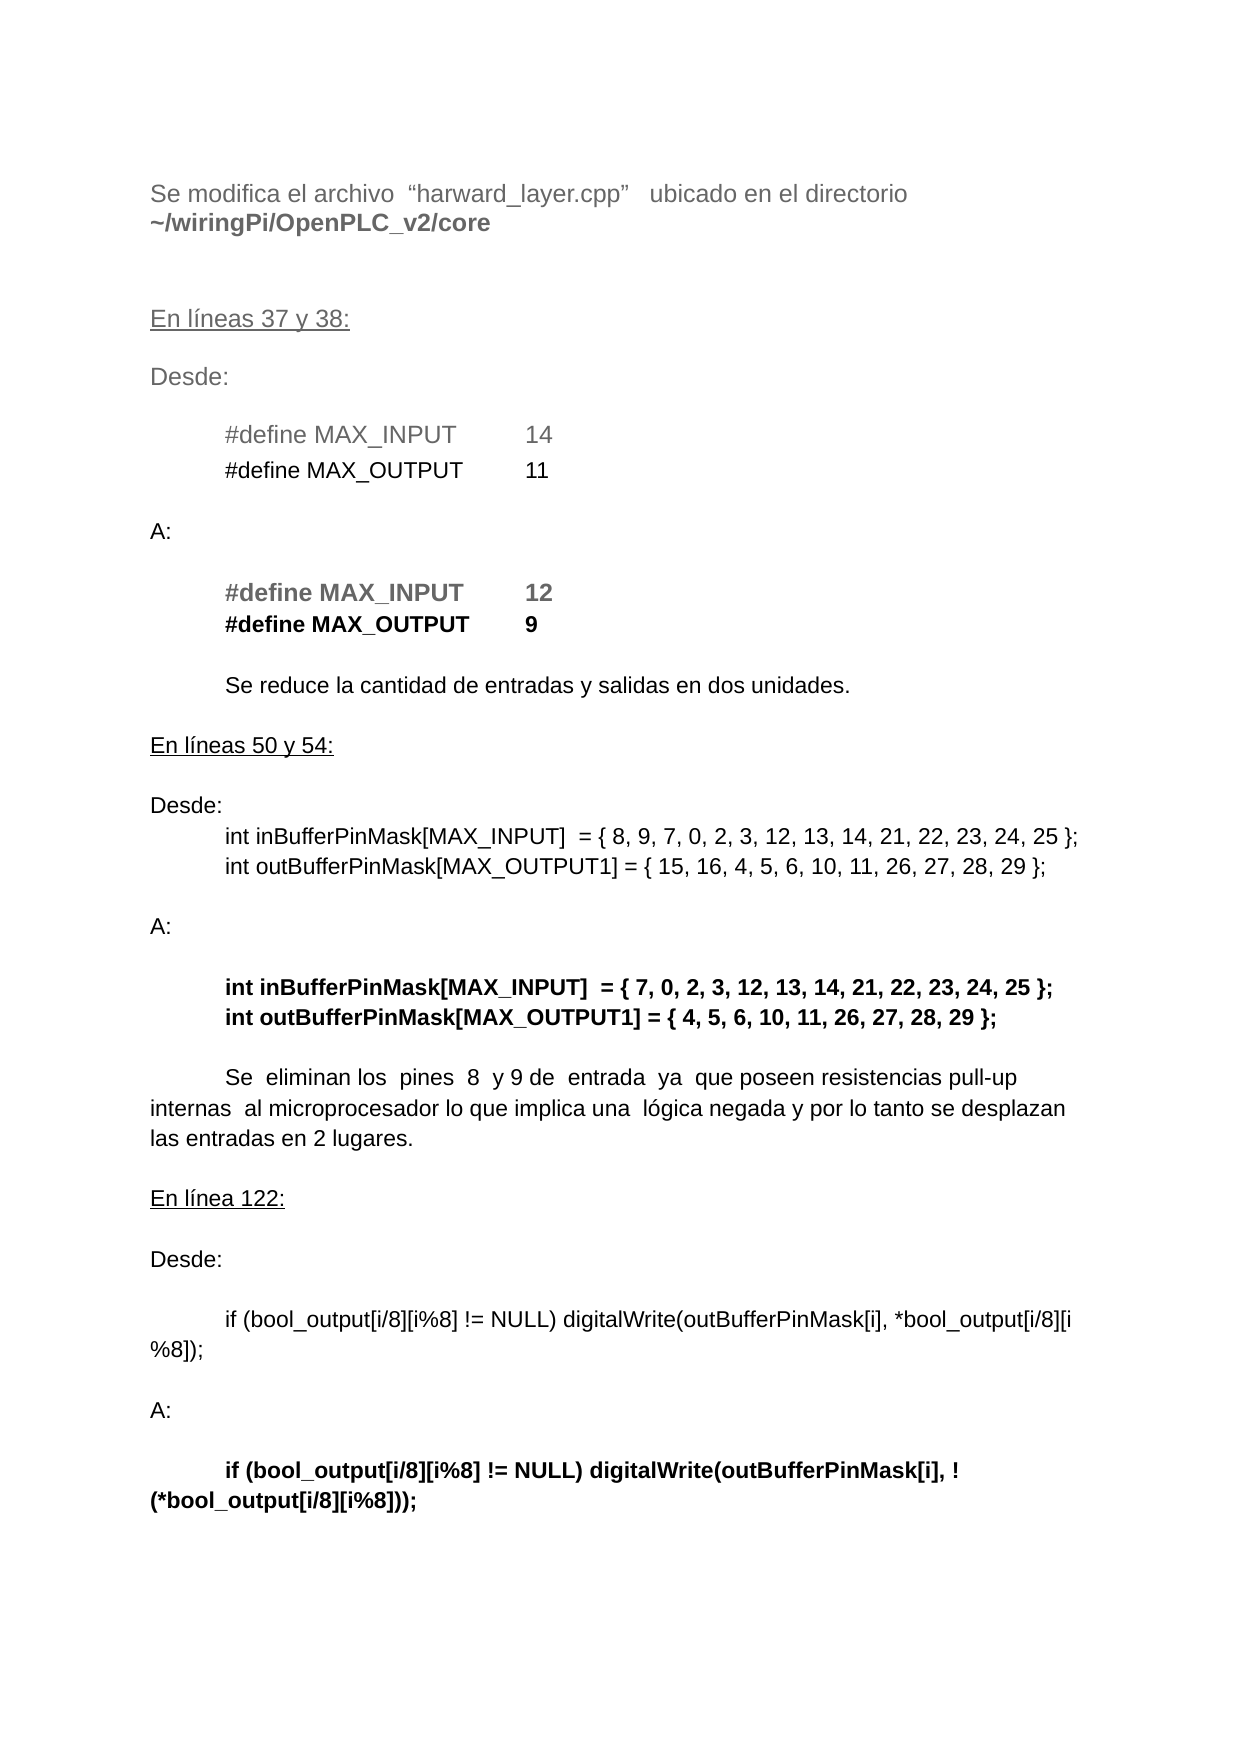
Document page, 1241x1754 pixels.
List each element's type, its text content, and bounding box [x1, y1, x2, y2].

subtitle #define MAX_INPUT 14 [150, 420, 1090, 449]
text int outBufferPinMask[MAX_OUTPUT1] = { 4, 5, 6, 10, 11, 26, 27, 28, 29 }; [150, 1004, 1090, 1030]
text #define MAX_INPUT 12 [150, 578, 1090, 607]
text int inBufferPinMask[MAX_INPUT] = { 7, 0, 2, 3, 12, 13, 14, 21, 22, 23, 24, 25 }; [150, 974, 1090, 1000]
text En líneas 50 y 54: [150, 732, 1090, 758]
subtitle Desde: [150, 362, 1090, 391]
text int inBufferPinMask[MAX_INPUT] = { 8, 9, 7, 0, 2, 3, 12, 13, 14, 21, 22, 23, 24, 25 }; [150, 823, 1090, 849]
subtitle Se modifica el archivo “harward_layer.cpp” ubicado en el directorio ~/wiringPi/OpenPLC_v2/core [150, 179, 1090, 237]
text if (bool_output[i/8][i%8] != NULL) digitalWrite(outBufferPinMask[i], *bool_output[i/8][i%8]); [150, 1306, 1090, 1362]
text int outBufferPinMask[MAX_OUTPUT1] = { 15, 16, 4, 5, 6, 10, 11, 26, 27, 28, 29 }; [150, 853, 1090, 879]
text Desde: [150, 792, 1090, 819]
text #define MAX_OUTPUT 11 [150, 457, 1090, 484]
text En línea 122: [150, 1185, 1090, 1211]
subtitle En líneas 37 y 38: [150, 304, 1090, 333]
text A: [150, 518, 1090, 544]
text Desde: [150, 1246, 1090, 1272]
text A: [150, 1397, 1090, 1423]
text Se eliminan los pines 8 y 9 de entrada ya que poseen resistencias pull-up internas al microprocesador lo que implica una lógica negada y por lo tanto se desplazan las entradas en 2 lugares. [150, 1064, 1090, 1151]
text A: [150, 913, 1090, 939]
text Se reduce la cantidad de entradas y salidas en dos unidades. [150, 672, 1090, 698]
text #define MAX_OUTPUT 9 [150, 611, 1090, 637]
text if (bool_output[i/8][i%8] != NULL) digitalWrite(outBufferPinMask[i], !(*bool_output[i/8][i%8])); [150, 1457, 1090, 1513]
